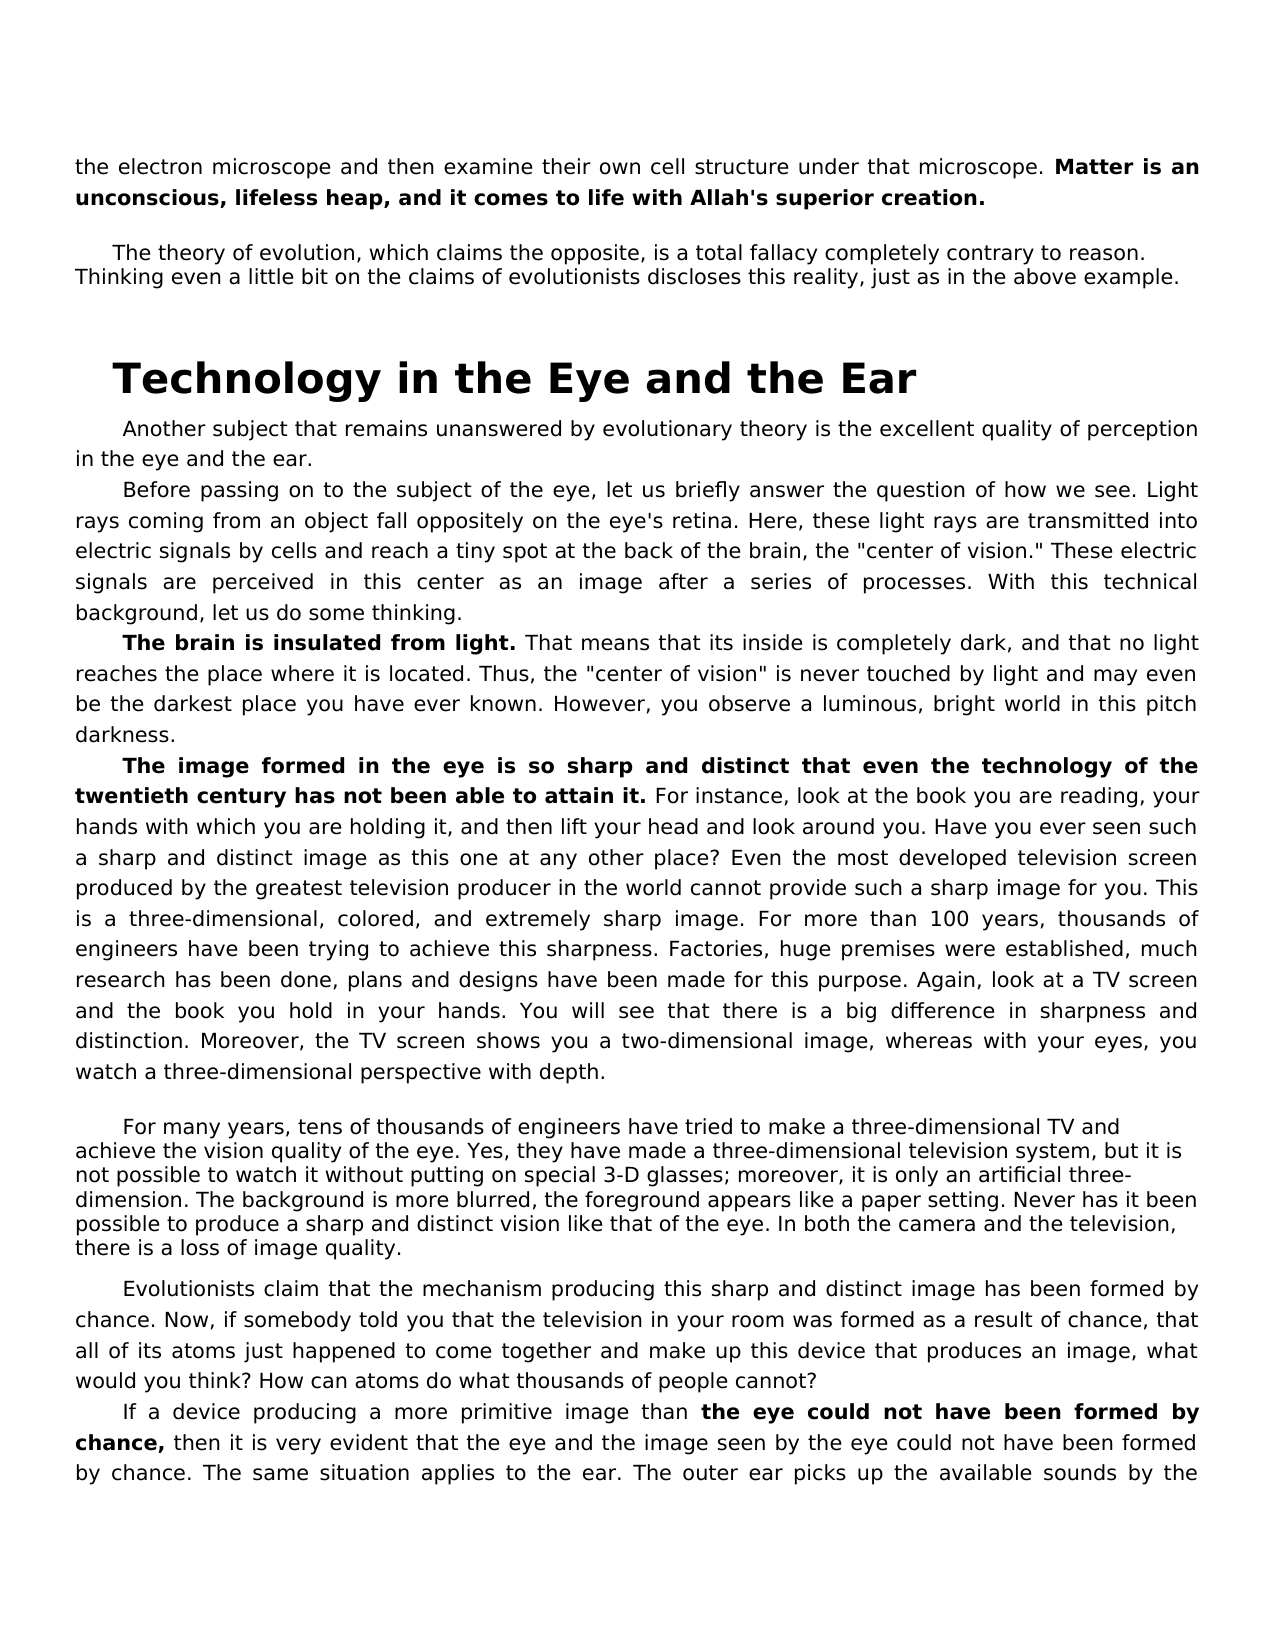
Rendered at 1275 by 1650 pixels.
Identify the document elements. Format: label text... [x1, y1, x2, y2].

text If a device producing a more primitive image than the eye could not have been formed by chance, then it is very evident that the eye and the image seen by the eye could not have been formed by chance. The same situation applies to the ear. The outer ear picks up the available sounds by the [75, 1395, 1200, 1487]
text For many years, tens of thousands of engineers have tried to make a three-dimensional TV and achieve the vision quality of the eye. Yes, they have made a three-dimensional television system, but it is not possible to watch it without putting on special 3-D glasses; moreover, it is only an artificial three-dimension. The background is more blurred, the foreground appears like a paper setting. Never has it been possible to produce a sharp and distinct vision like that of the eye. In both the camera and the television, there is a loss of image quality. [75, 1115, 1200, 1261]
text Before passing on to the subject of the eye, let us briefly answer the question of how we see. Light rays coming from an object fall oppositely on the eye's retina. Here, these light rays are transmitted into electric signals by cells and reach a tiny spot at the back of the brain, the "center of vision." These electric signals are perceived in this center as an image after a series of processes. With this technical background, let us do some thinking. [75, 473, 1200, 626]
text Another subject that remains unanswered by evolutionary theory is the excellent quality of perception in the eye and the ear. [75, 412, 1200, 473]
subtitle Technology in the Eye and the Ear [112, 355, 1200, 403]
text The theory of evolution, which claims the opposite, is a total fallacy completely contrary to reason. Thinking even a little bit on the claims of evolutionists discloses this reality, just as in the above example. [75, 241, 1200, 289]
text The image formed in the eye is so sharp and distinct that even the technology of the twentieth century has not been able to attain it. For instance, look at the book you are reading, your hands with which you are holding it, and then lift your head and look around you. Have you ever seen such a sharp and distinct image as this one at any other place? Even the most developed television screen produced by the greatest television producer in the world cannot provide such a sharp image for you. This is a three-dimensional, colored, and extremely sharp image. For more than 100 years, thousands of engineers have been trying to achieve this sharpness. Factories, huge premises were established, much research has been done, plans and designs have been made for this purpose. Again, look at a TV screen and the book you hold in your hands. You will see that there is a big difference in sharpness and distinction. Moreover, the TV screen shows you a two-dimensional image, whereas with your eyes, you watch a three-dimensional perspective with depth. [75, 748, 1200, 1085]
text Evolutionists claim that the mechanism producing this sharp and distinct image has been formed by chance. Now, if somebody told you that the television in your room was formed as a result of chance, that all of its atoms just happened to come together and make up this device that produces an image, what would you think? How can atoms do what thousands of people cannot? [75, 1272, 1200, 1395]
text The brain is insulated from light. That means that its inside is completely dark, and that no light reaches the place where it is located. Thus, the "center of vision" is never touched by light and may even be the darkest place you have ever known. However, you observe a luminous, bright world in this pitch darkness. [75, 626, 1200, 748]
text the electron microscope and then examine their own cell structure under that microscope. Matter is an unconscious, lifeless heap, and it comes to life with Allah's superior creation. [75, 150, 1200, 211]
